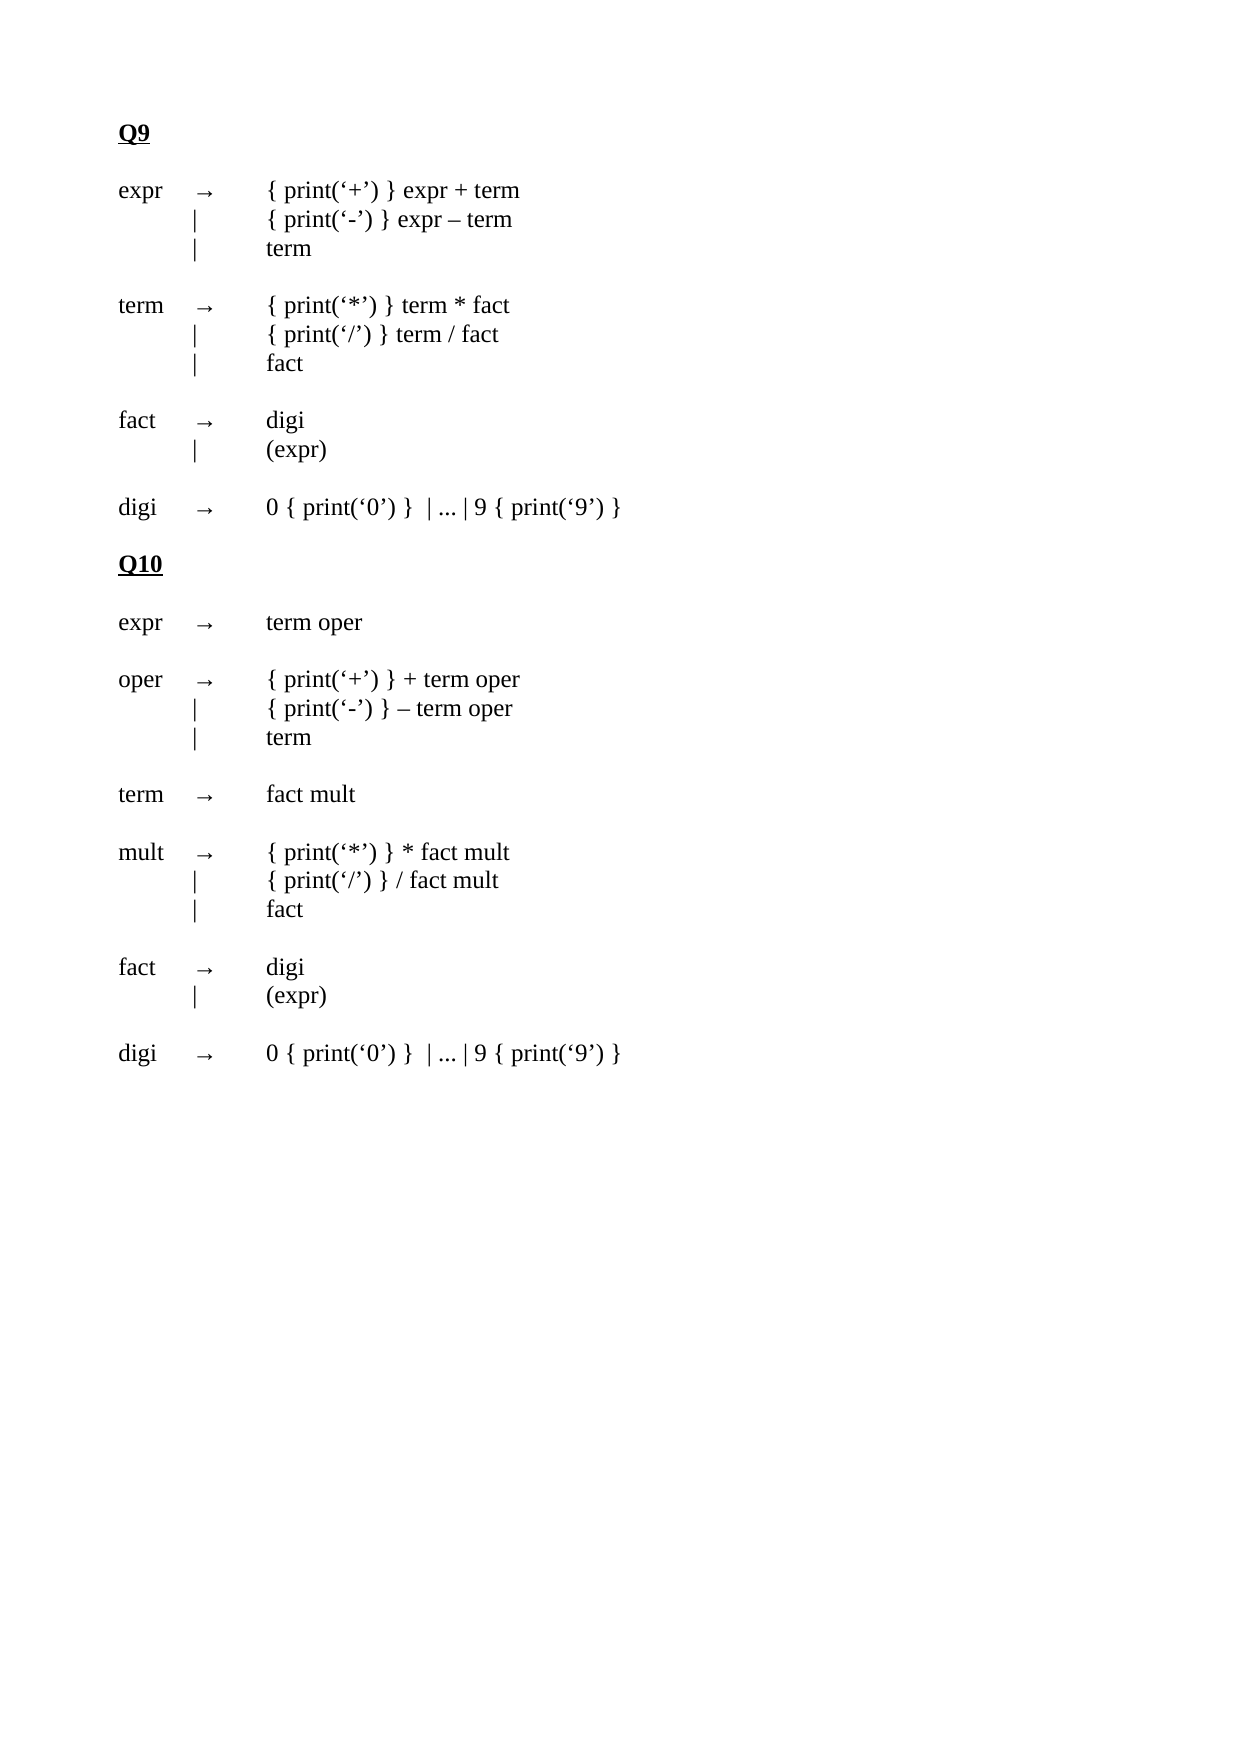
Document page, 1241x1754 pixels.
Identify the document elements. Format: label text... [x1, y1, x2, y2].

text term → { print(‘*’) } term * fact [118, 291, 1122, 319]
text Q9 [118, 118, 1122, 147]
text | fact [118, 348, 1122, 377]
text | term [118, 722, 1122, 751]
text digi → 0 { print(‘0’) } | ... | 9 { print(‘9’) } [118, 1038, 1122, 1067]
text Q10 [118, 549, 1122, 578]
text | term [118, 233, 1122, 262]
text mult → { print(‘*’) } * fact mult [118, 837, 1122, 866]
text | (expr) [118, 981, 1122, 1009]
text oper → { print(‘+’) } + term oper [118, 664, 1122, 693]
text fact → digi [118, 952, 1122, 981]
text | { print(‘-’) } expr – term [118, 204, 1122, 233]
text | { print(‘/’) } term / fact [118, 319, 1122, 348]
text term → fact mult [118, 779, 1122, 808]
text | fact [118, 894, 1122, 923]
text digi → 0 { print(‘0’) } | ... | 9 { print(‘9’) } [118, 492, 1122, 521]
text | (expr) [118, 434, 1122, 463]
text | { print(‘/’) } / fact mult [118, 866, 1122, 894]
text | { print(‘-’) } – term oper [118, 693, 1122, 722]
text expr → term oper [118, 607, 1122, 636]
text expr → { print(‘+’) } expr + term [118, 176, 1122, 204]
text fact → digi [118, 406, 1122, 434]
